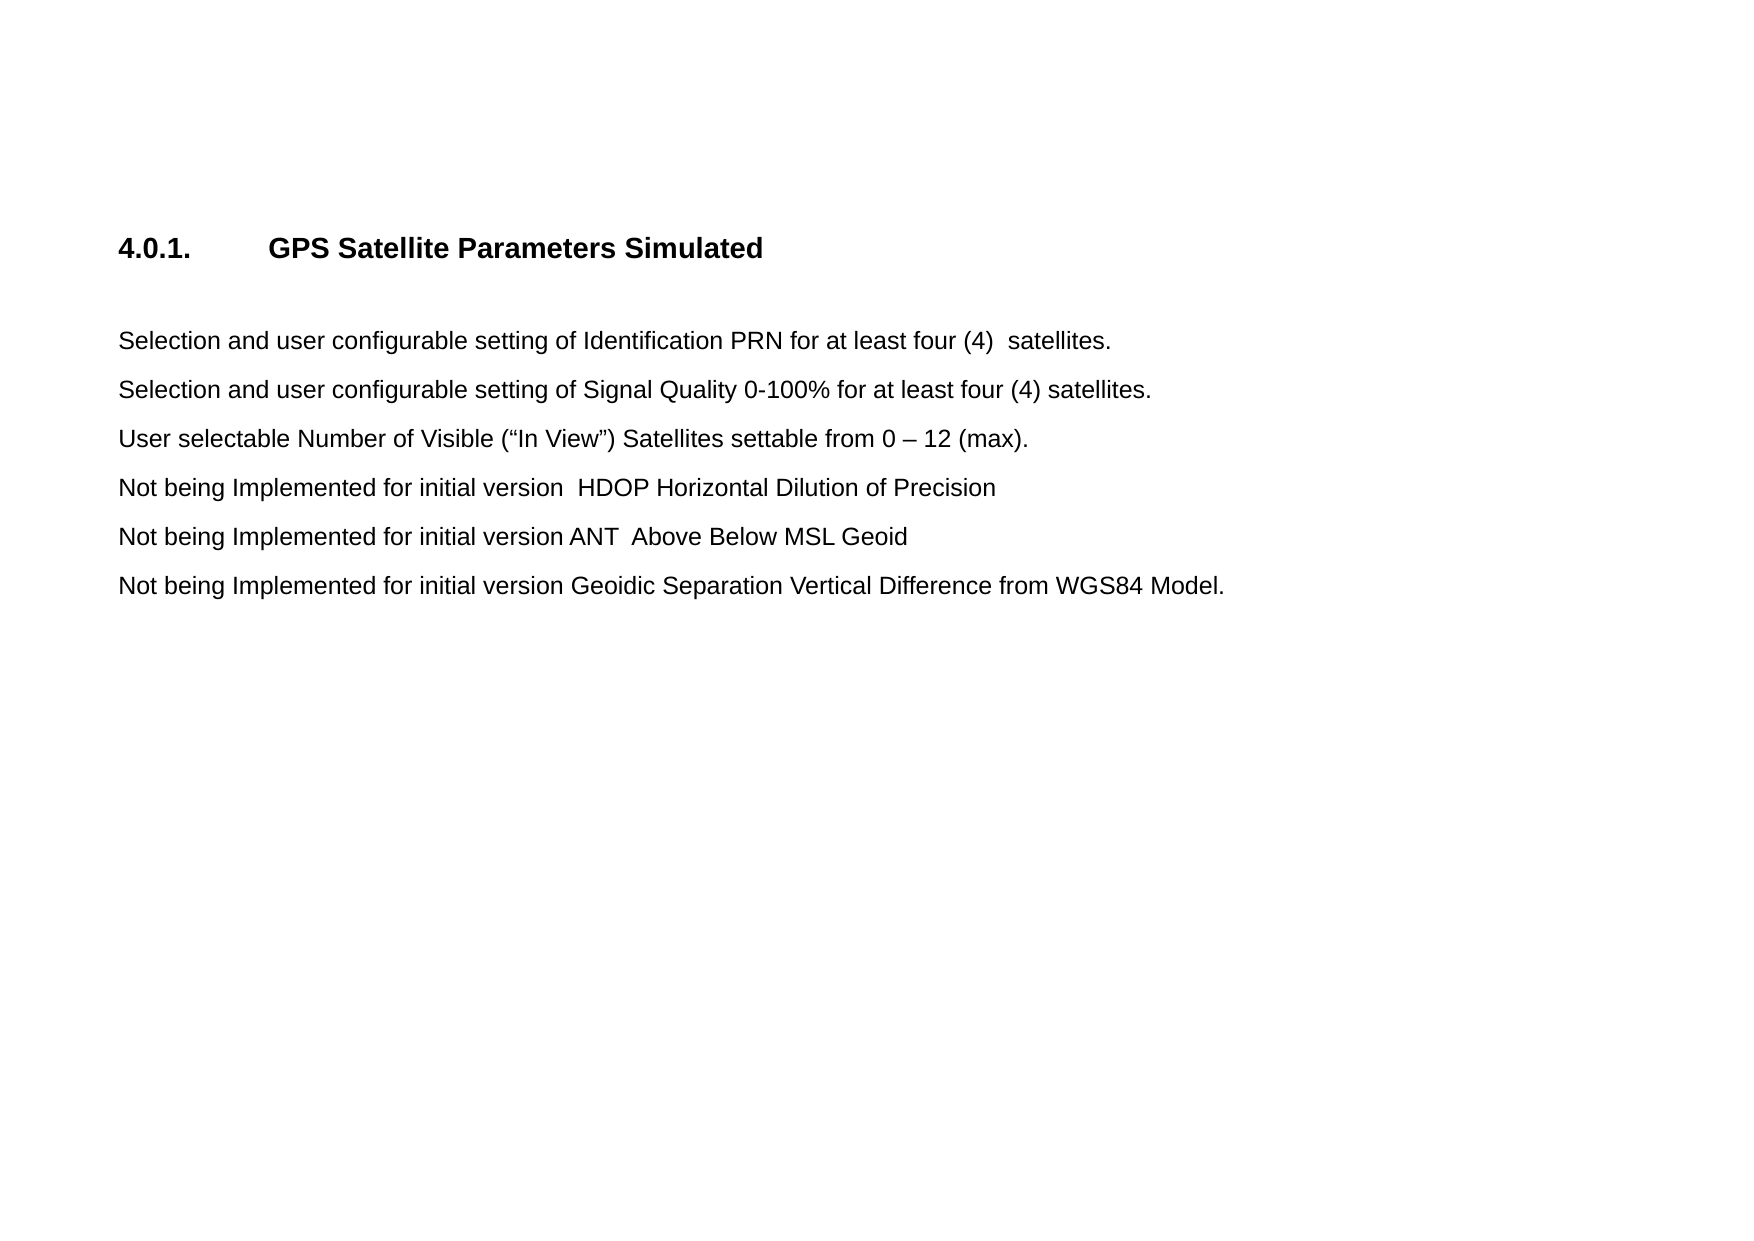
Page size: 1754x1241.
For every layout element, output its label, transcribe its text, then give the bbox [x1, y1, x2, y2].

text Not being Implemented for initial version Geoidic Separation Vertical Difference from WGS84 Model. [118, 571, 1636, 600]
text Selection and user configurable setting of Signal Quality 0-100% for at least four (4) satellites. [118, 375, 1636, 404]
subtitle GPS Satellite Parameters Simulated [118, 231, 1636, 264]
text Not being Implemented for initial version HDOP Horizontal Dilution of Precision [118, 473, 1636, 502]
text Selection and user configurable setting of Identification PRN for at least four (4) satellites. [118, 326, 1636, 355]
text User selectable Number of Visible (“In View”) Satellites settable from 0 – 12 (max). [118, 424, 1636, 453]
text Not being Implemented for initial version ANT Above Below MSL Geoid [118, 522, 1636, 551]
